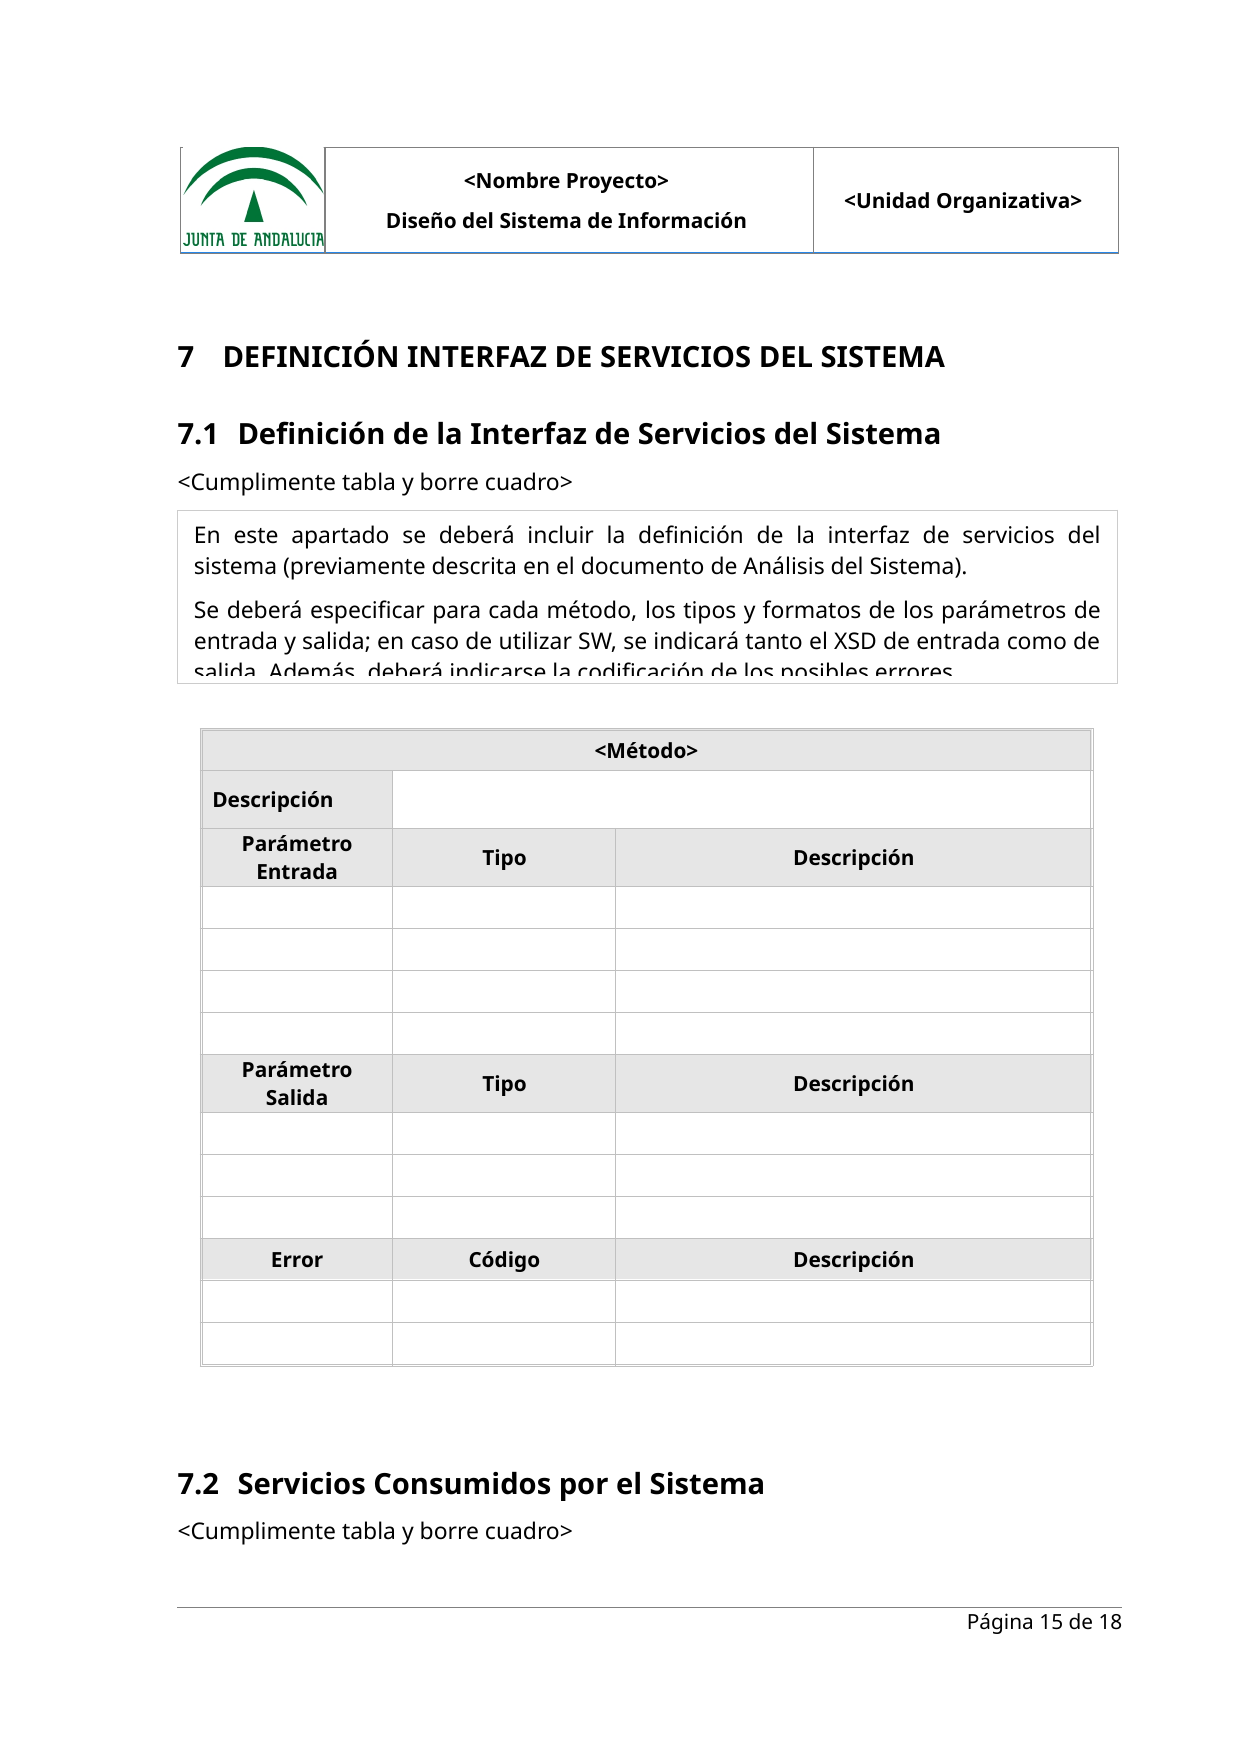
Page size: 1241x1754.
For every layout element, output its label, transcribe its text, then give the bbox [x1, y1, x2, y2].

table_cell [203, 1113, 392, 1154]
table_header <Método> [203, 731, 1090, 770]
table_cell Código [393, 1239, 615, 1279]
table_cell [616, 1113, 1090, 1154]
table_cell Parámetro Entrada [203, 829, 392, 886]
table_cell [203, 887, 392, 928]
table_cell [616, 1323, 1090, 1363]
table_cell [616, 1155, 1090, 1196]
table_cell [203, 929, 392, 970]
table_cell [203, 971, 392, 1012]
table_cell Error [203, 1239, 392, 1279]
table_cell [393, 1281, 615, 1322]
text En este apartado se deberá incluir la definición de la interfaz de servicios del sistema (previamente descrita en el documento de Análisis del Sistema). [194, 519, 1101, 581]
table_cell [203, 1197, 392, 1238]
table_cell [393, 1323, 615, 1363]
table_cell [393, 971, 615, 1012]
table_cell [203, 1323, 392, 1363]
table_cell [616, 971, 1090, 1012]
table_cell [393, 771, 1090, 828]
table_cell [616, 1197, 1090, 1238]
table_cell Descripción [616, 829, 1090, 886]
subtitle DEFINICIÓN INTERFAZ DE SERVICIOS DEL SISTEMA [177, 336, 1122, 376]
table_cell [393, 1155, 615, 1196]
table_cell [393, 1013, 615, 1054]
table_cell [393, 1113, 615, 1154]
table_cell Tipo [393, 1055, 615, 1112]
subtitle Servicios Consumidos por el Sistema [177, 1463, 1122, 1503]
table_cell [203, 1155, 392, 1196]
table_cell [203, 1281, 392, 1322]
table_cell [616, 929, 1090, 970]
table_cell Parámetro Salida [203, 1055, 392, 1112]
table_cell [616, 887, 1090, 928]
table_cell Descripción [616, 1239, 1090, 1279]
table_cell [203, 1013, 392, 1054]
table_cell Descripción [616, 1055, 1090, 1112]
text <Cumplimente tabla y borre cuadro> [177, 1515, 1122, 1546]
picture [183, 147, 324, 246]
text <Cumplimente tabla y borre cuadro> [177, 466, 1122, 497]
text Se deberá especificar para cada método, los tipos y formatos de los parámetros de entrada y salida; en caso de utilizar SW, se indicará tanto el XSD de entrada como de salida. Además, deberá indicarse la codificación de los posibles errores. [194, 594, 1101, 675]
table_cell [616, 1013, 1090, 1054]
table_cell Descripción [203, 771, 392, 828]
table_cell [393, 1197, 615, 1238]
table_cell Tipo [393, 829, 615, 886]
table_cell [393, 887, 615, 928]
table_cell [393, 929, 615, 970]
table_cell [616, 1281, 1090, 1322]
subtitle Definición de la Interfaz de Servicios del Sistema [177, 414, 1122, 453]
